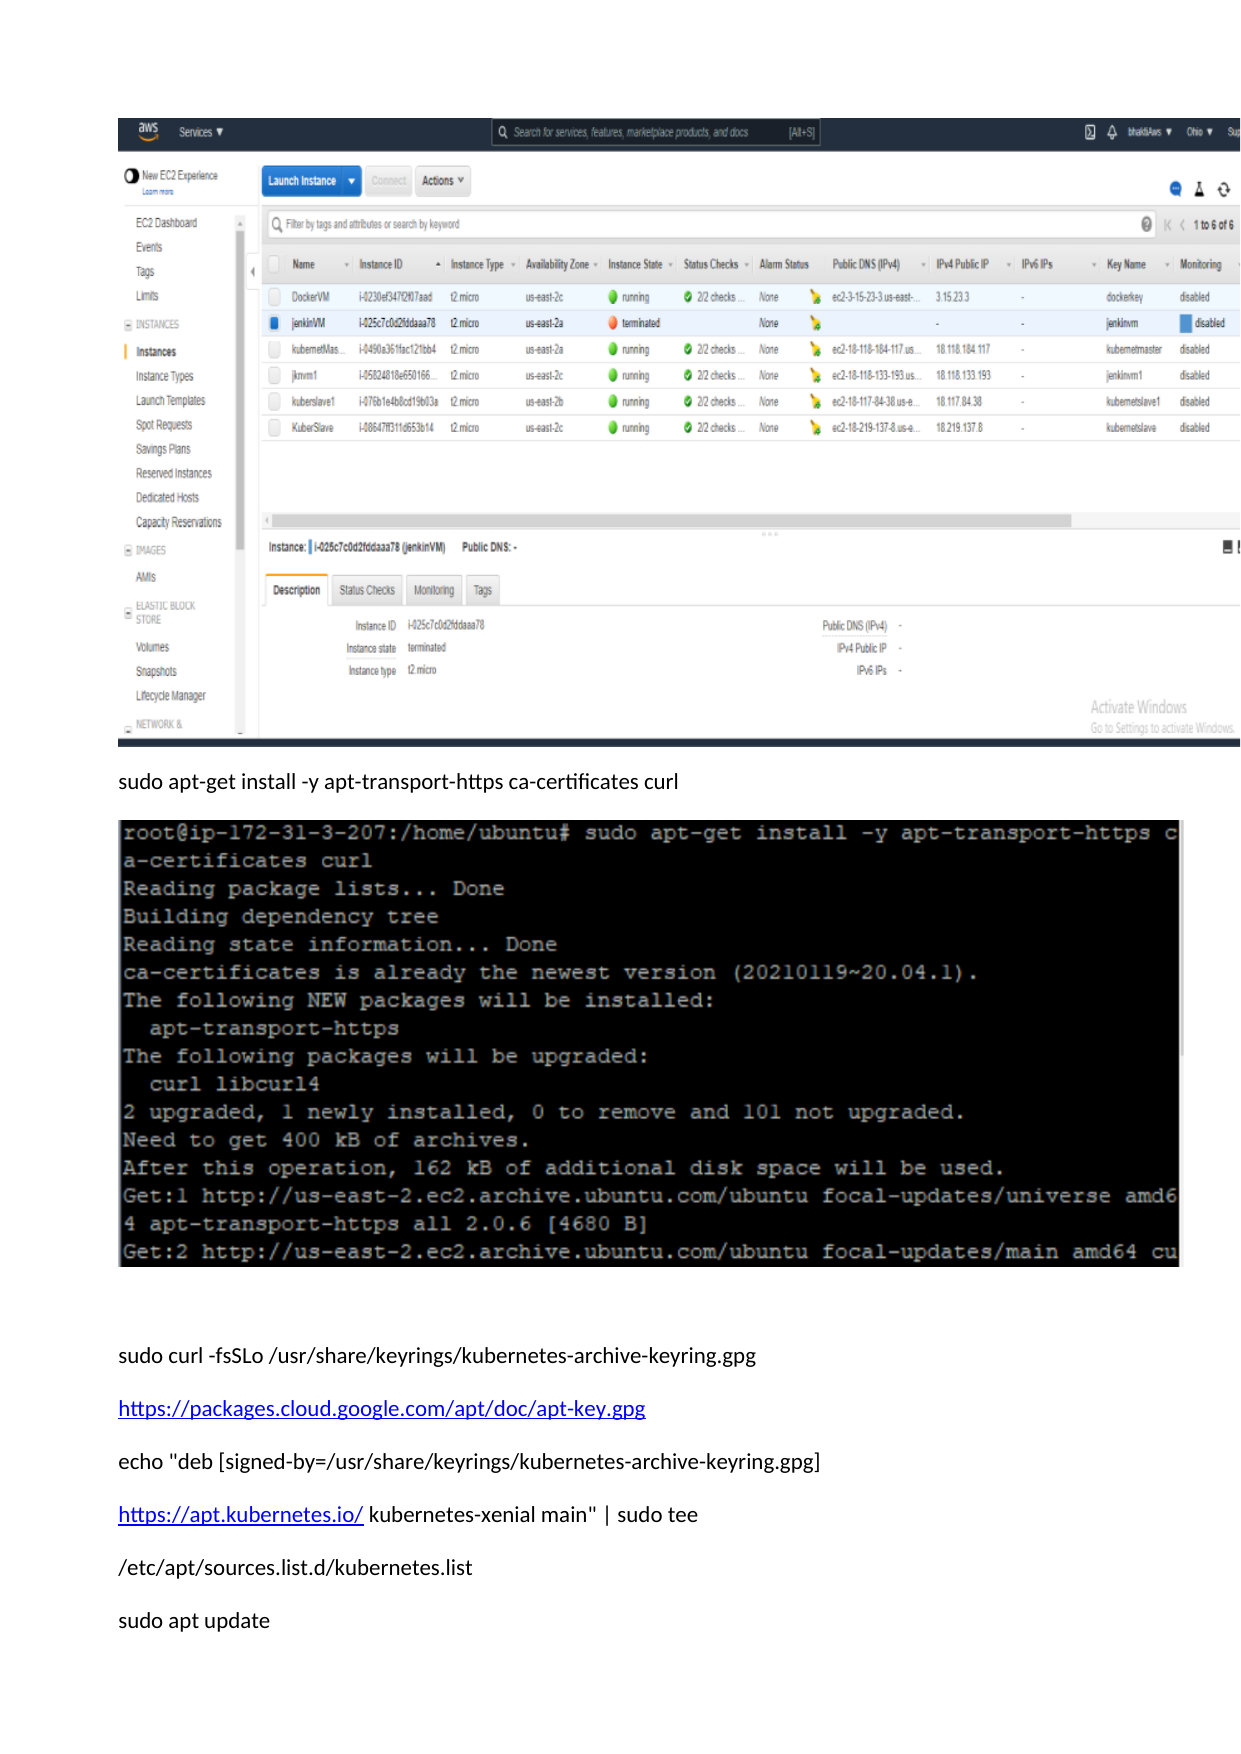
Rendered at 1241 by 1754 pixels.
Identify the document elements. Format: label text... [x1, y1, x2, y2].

text https://apt.kubernetes.io/ kubernetes-xenial main" | sudo tee [118, 1500, 1122, 1528]
text https://packages.cloud.google.com/apt/doc/apt-key.gpg [118, 1394, 1122, 1422]
text sudo curl -fsSLo /usr/share/keyrings/kubernetes-archive-keyring.gpg [118, 1341, 1122, 1369]
text sudo apt update [118, 1606, 1122, 1634]
text echo "deb [signed-by=/usr/share/keyrings/kubernetes-archive-keyring.gpg] [118, 1447, 1122, 1475]
text sudo apt-get install -y apt-transport-https ca-certificates curl [118, 767, 1122, 795]
text /etc/apt/sources.list.d/kubernetes.list [118, 1553, 1122, 1581]
